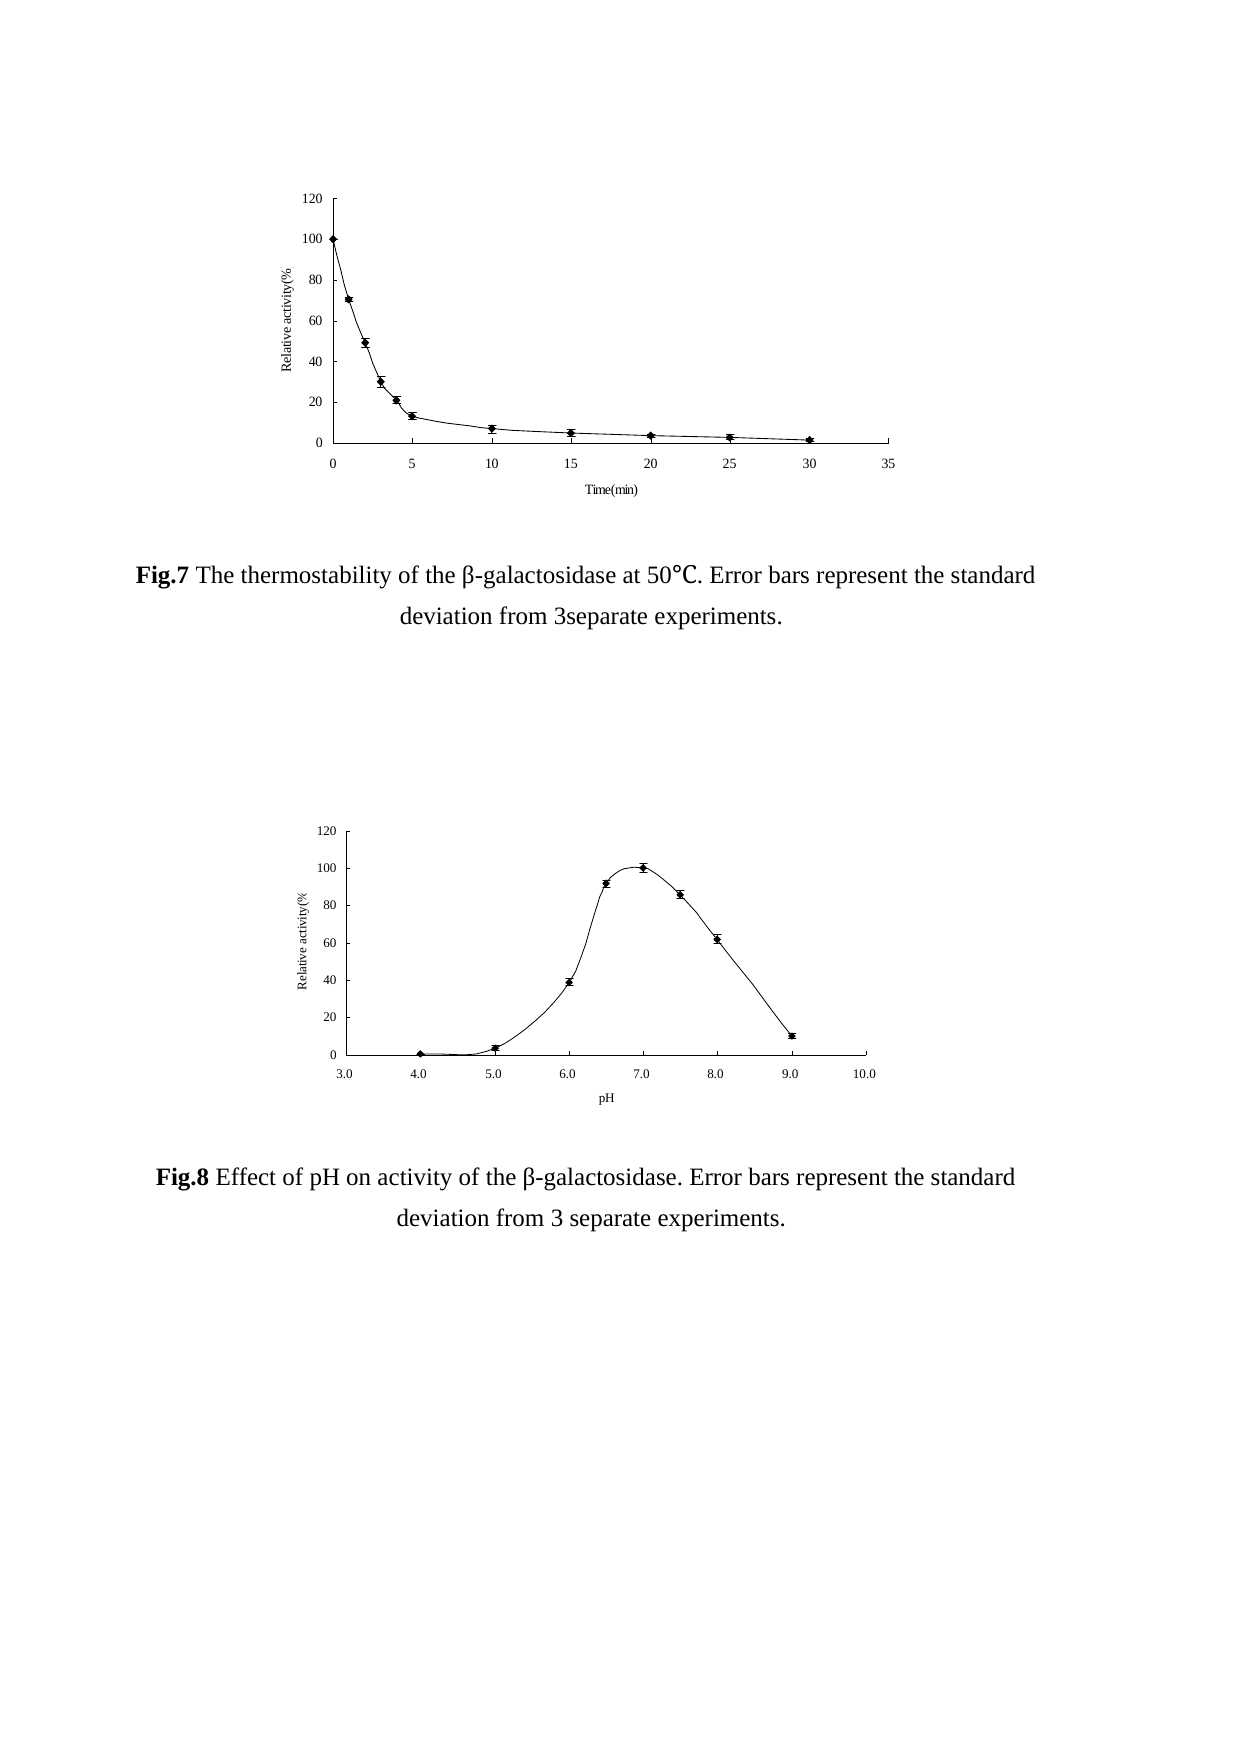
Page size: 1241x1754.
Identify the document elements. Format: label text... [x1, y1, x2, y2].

text Fig.7 The thermostability of the β-galactosidase at 50℃. Error bars represent the standard deviation from 3separate experiments. [118, 559, 1053, 632]
text Fig.8 Effect of pH on activity of the β-galactosidase. Error bars represent the standard deviation from 3 separate experiments. [118, 1161, 1053, 1234]
